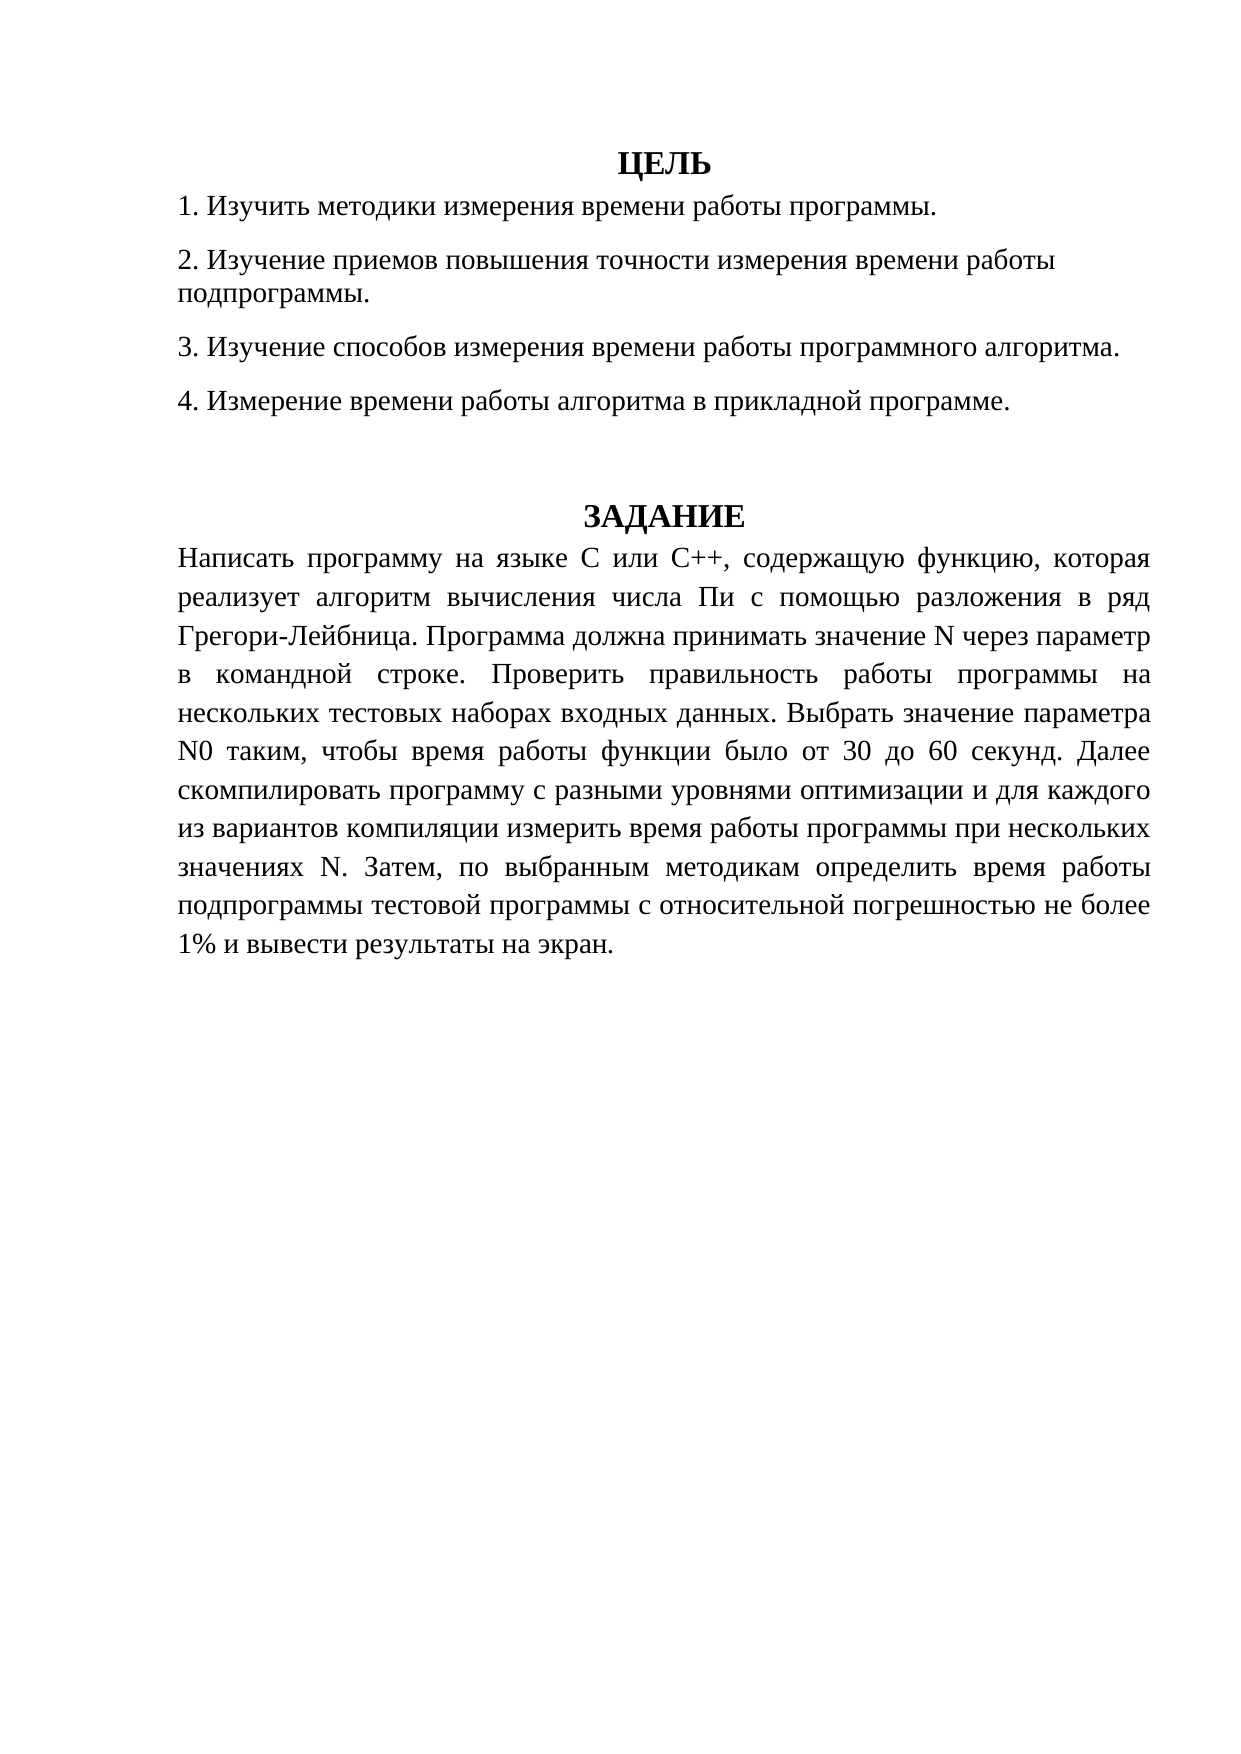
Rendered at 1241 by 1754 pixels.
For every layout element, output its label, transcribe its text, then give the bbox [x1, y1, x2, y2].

text 3. Изучение способов измерения времени работы программного алгоритма. [177, 329, 1152, 363]
text 4. Измерение времени работы алгоритма в прикладной программе. [177, 383, 1152, 417]
text 1. Изучить методики измерения времени работы программы. [177, 188, 1152, 221]
text 2. Изучение приемов повышения точности измерения времени работы подпрограммы. [177, 242, 1152, 309]
subtitle ЗАДАНИЕ [177, 496, 1152, 534]
subtitle ЦЕЛЬ [177, 143, 1152, 181]
text Написать программу на языке C или C++, содержащую функцию, которая реализует алгоритм вычисления числа Пи с помощью разложения в ряд Грегори-Лейбница. Программа должна принимать значение N через параметр в командной строке. Проверить правильность работы программы на нескольких тестовых наборах входных данных. Выбрать значение параметра N0 таким, чтобы время работы функции было от 30 до 60 секунд. Далее скомпилировать программу с разными уровнями оптимизации и для каждого из вариантов компиляции измерить время работы программы при нескольких значениях N. Затем, по выбранным методикам определить время работы подпрограммы тестовой программы с относительной погрешностью не более 1% и вывести результаты на экран. [177, 541, 1152, 959]
